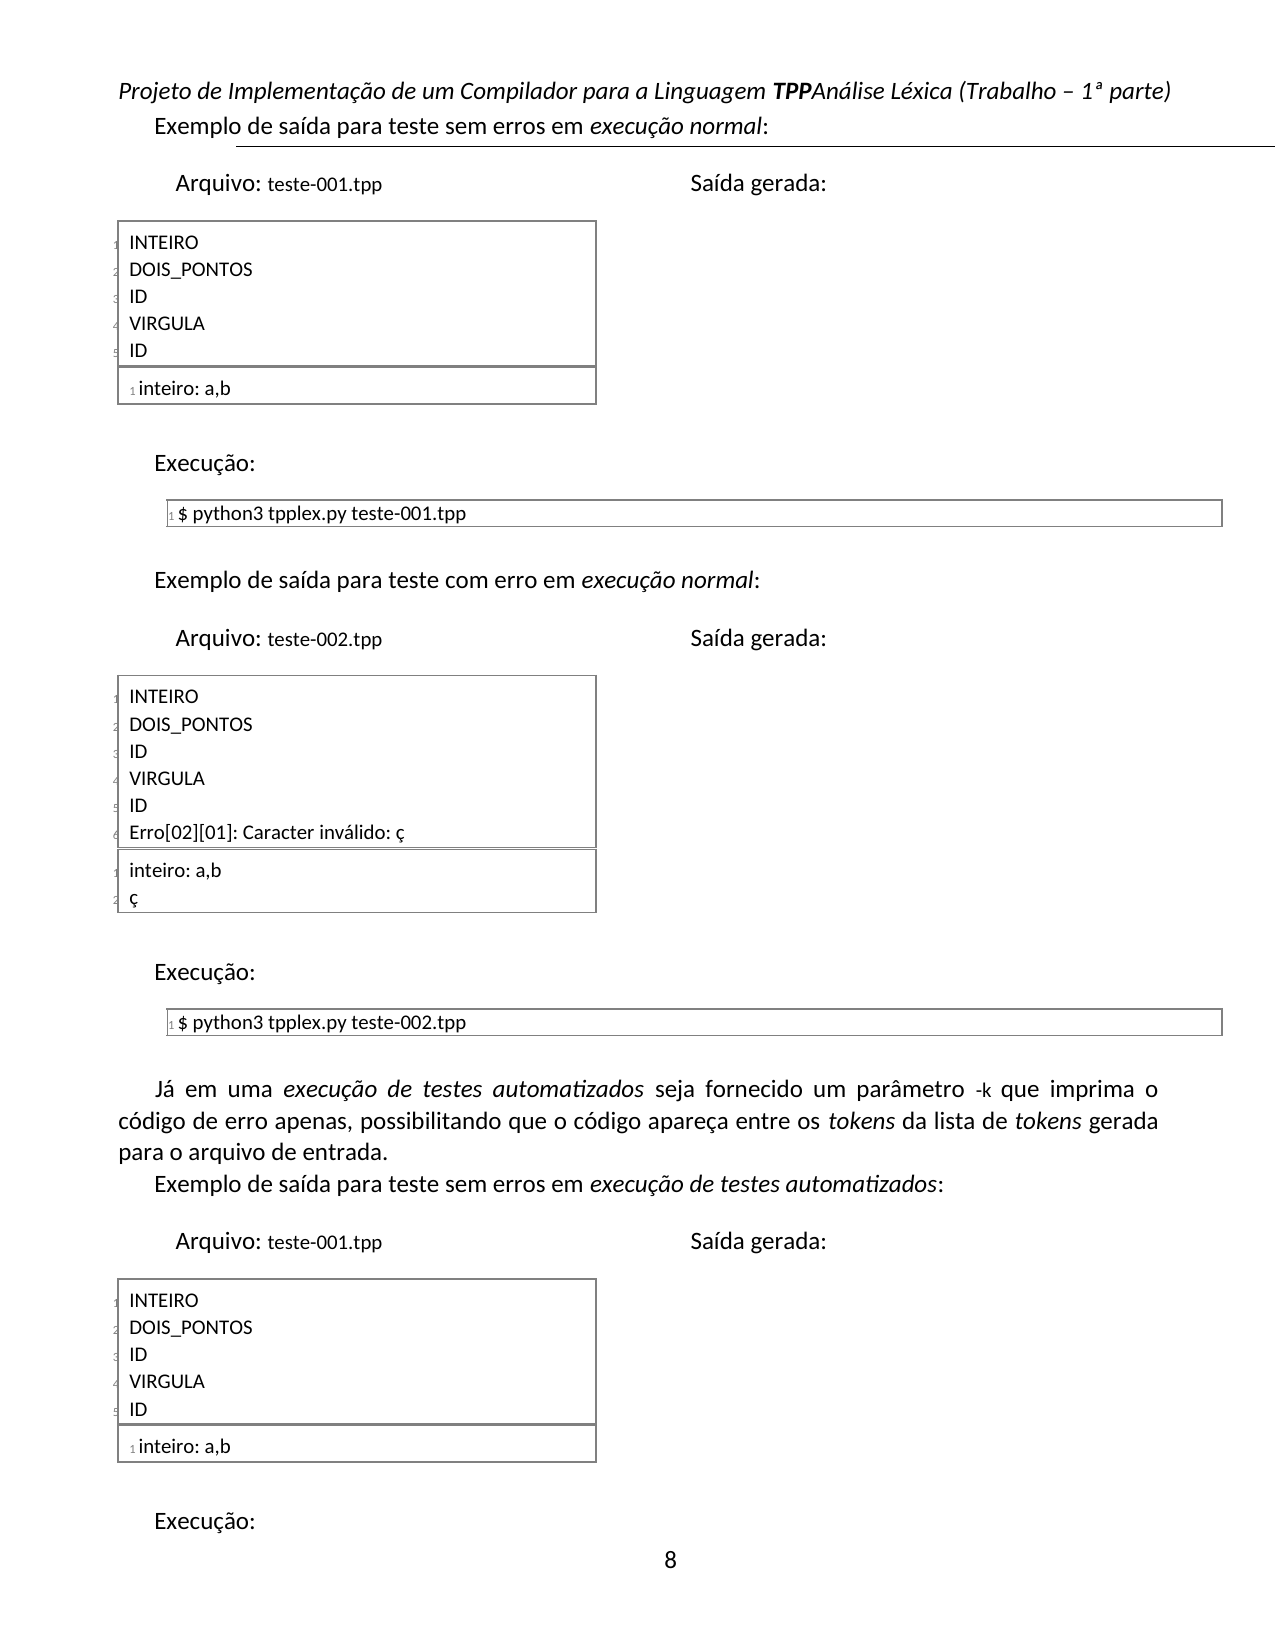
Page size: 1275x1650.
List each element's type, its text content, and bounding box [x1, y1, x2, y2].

text Já em uma execução de testes automatizados seja fornecido um parâmetro -k que imprima o código de erro apenas, possibilitando que o código apareça entre os tokens da lista de tokens gerada para o arquivo de entrada. [118, 1073, 1158, 1167]
text Arquivo: teste-002.tpp Saída gerada: [118, 622, 1223, 652]
table_header 1 inteiro: a,b [119, 1426, 595, 1461]
text Execução: [154, 956, 1158, 986]
text 1 $ python3 tpplex.py teste-002.tpp [168, 1010, 1221, 1035]
text Execução: [154, 1505, 1158, 1536]
text Exemplo de saída para teste sem erros em execução normal: [154, 110, 1158, 140]
table_header inteiro: a,b ç [119, 850, 595, 912]
table_header INTEIRO DOIS_PONTOS ID VIRGULA ID [119, 1280, 595, 1423]
table_header 1 inteiro: a,b [119, 368, 595, 403]
text Exemplo de saída para teste sem erros em execução de testes automatizados: [154, 1168, 1158, 1199]
text Arquivo: teste-001.tpp Saída gerada: [118, 167, 1223, 198]
text Exemplo de saída para teste com erro em execução normal: [154, 564, 1158, 595]
table_header INTEIRO DOIS_PONTOS ID VIRGULA ID [119, 222, 595, 365]
text 1 $ python3 tpplex.py teste-001.tpp [168, 501, 1221, 526]
table_header INTEIRO DOIS_PONTOS ID VIRGULA ID Erro[02][01]: Caracter inválido: ç [119, 676, 595, 847]
text Execução: [154, 447, 1158, 477]
text Arquivo: teste-001.tpp Saída gerada: [118, 1225, 1223, 1256]
